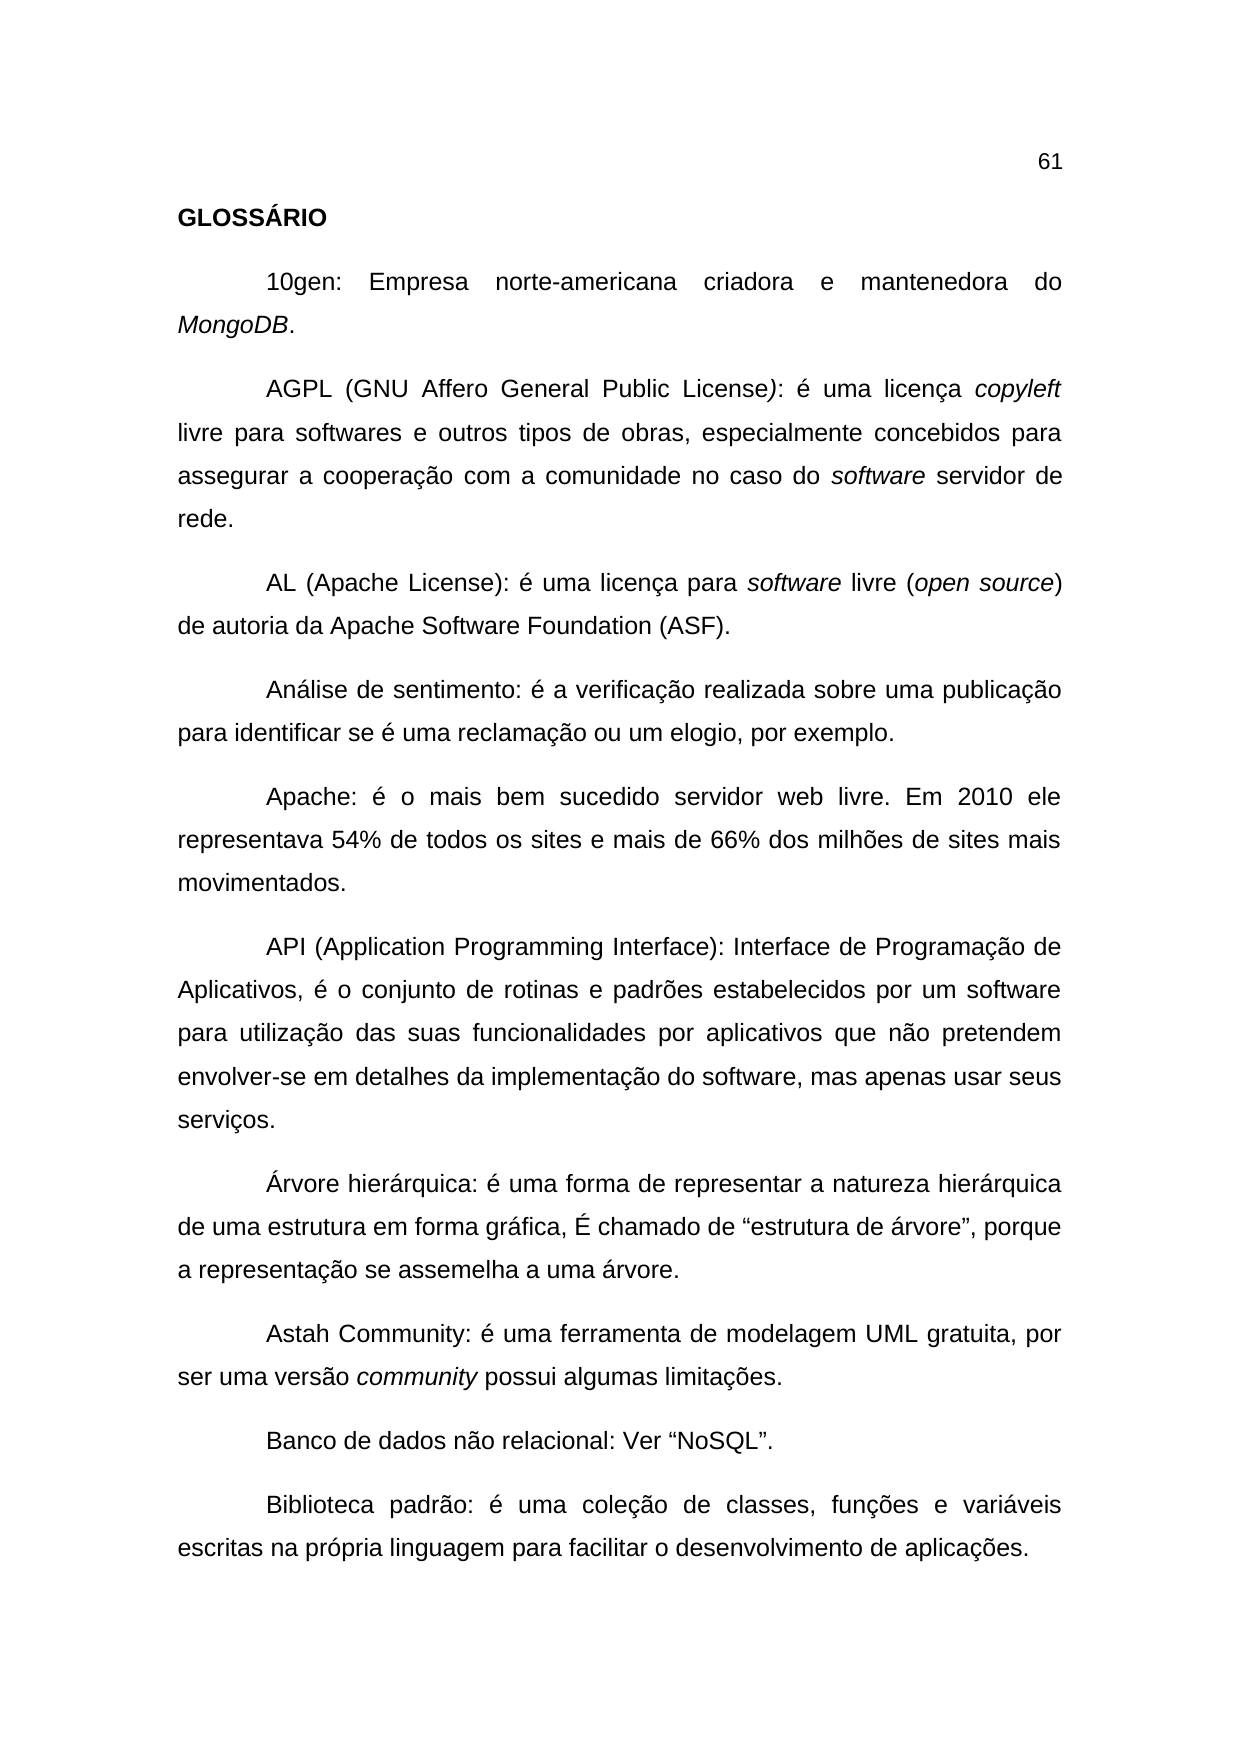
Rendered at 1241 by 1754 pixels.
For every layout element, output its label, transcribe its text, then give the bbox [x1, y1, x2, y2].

text Apache: é o mais bem sucedido servidor web livre. Em 2010 ele representava 54% de todos os sites e mais de 66% dos milhões de sites mais movimentados. [177, 782, 1063, 897]
text AL (Apache License): é uma licença para software livre (open source) de autoria da Apache Software Foundation (ASF). [177, 568, 1063, 640]
text Biblioteca padrão: é uma coleção de classes, funções e variáveis escritas na própria linguagem para facilitar o desenvolvimento de aplicações. [177, 1490, 1063, 1562]
text Árvore hierárquica: é uma forma de representar a natureza hierárquica de uma estrutura em forma gráfica, É chamado de “estrutura de árvore”, porque a representação se assemelha a uma árvore. [177, 1169, 1063, 1284]
text GLOSSÁRIO [177, 203, 1063, 232]
text AGPL (GNU Affero General Public License): é uma licença copyleft livre para softwares e outros tipos de obras, especialmente concebidos para assegurar a cooperação com a comunidade no caso do software servidor de rede. [177, 374, 1063, 533]
text Astah Community: é uma ferramenta de modelagem UML gratuita, por ser uma versão community possui algumas limitações. [177, 1319, 1063, 1391]
text Análise de sentimento: é a verificação realizada sobre uma publicação para identificar se é uma reclamação ou um elogio, por exemplo. [177, 675, 1063, 747]
text API (Application Programming Interface): Interface de Programação de Aplicativos, é o conjunto de rotinas e padrões estabelecidos por um software para utilização das suas funcionalidades por aplicativos que não pretendem envolver-se em detalhes da implementação do software, mas apenas usar seus serviços. [177, 932, 1063, 1133]
text Banco de dados não relacional: Ver “NoSQL”. [177, 1426, 1063, 1455]
text 10gen: Empresa norte-americana criadora e mantenedora do MongoDB. [177, 267, 1063, 339]
